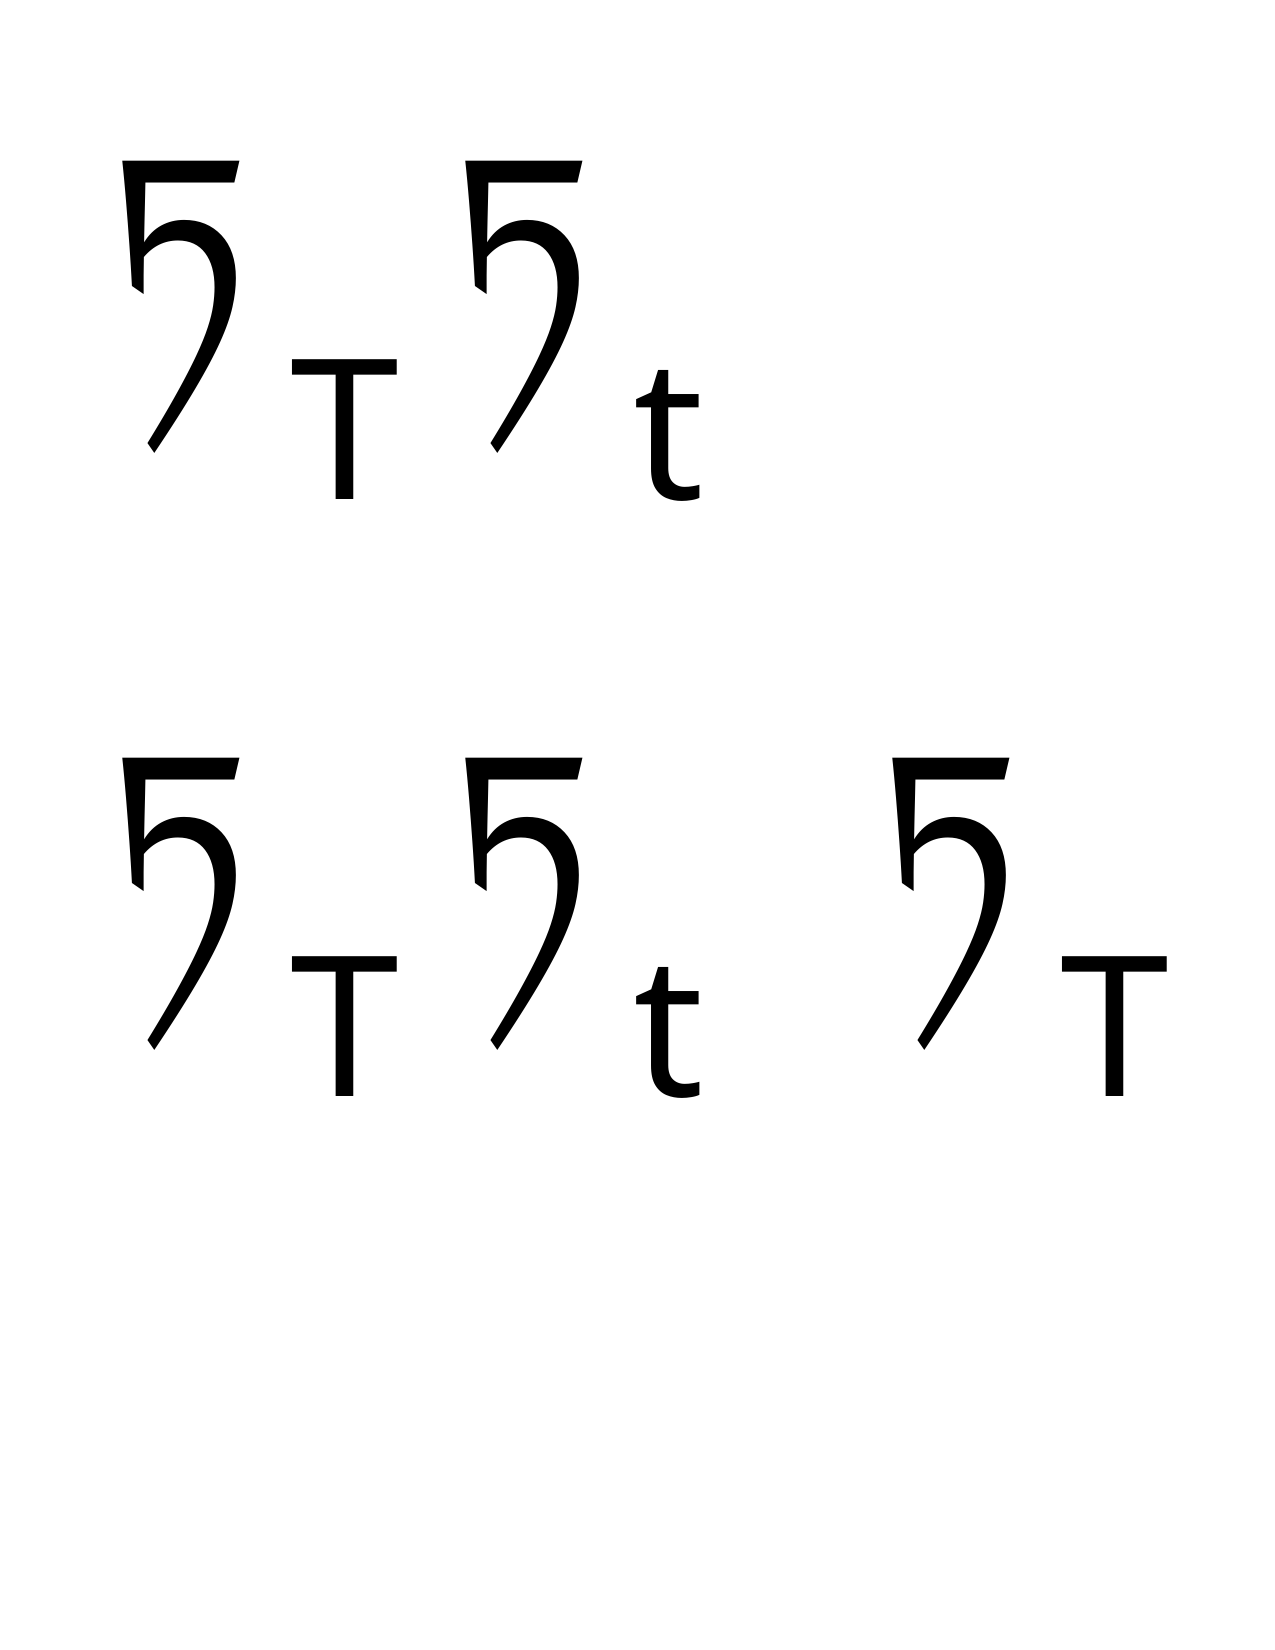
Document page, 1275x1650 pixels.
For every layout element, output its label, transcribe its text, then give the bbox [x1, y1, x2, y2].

text ཏTཏt ཏTཏt ཏTཏt ཏTཏT ཏTཏt ཏTཏt ཏT ཏTཏt ཏTཏt ཏTཏt ཏTཏt ཏTཏt ཏTཏt ཏTཏt ཏTཏt ཏTཏt ཏTཏt ཏTཏt ཏTཏt ཏTཏt ཏTཏt ཏTཏt ཏTཏt ཏTཏt ཏTཏt ཏTཏt [106, 106, 1169, 1200]
